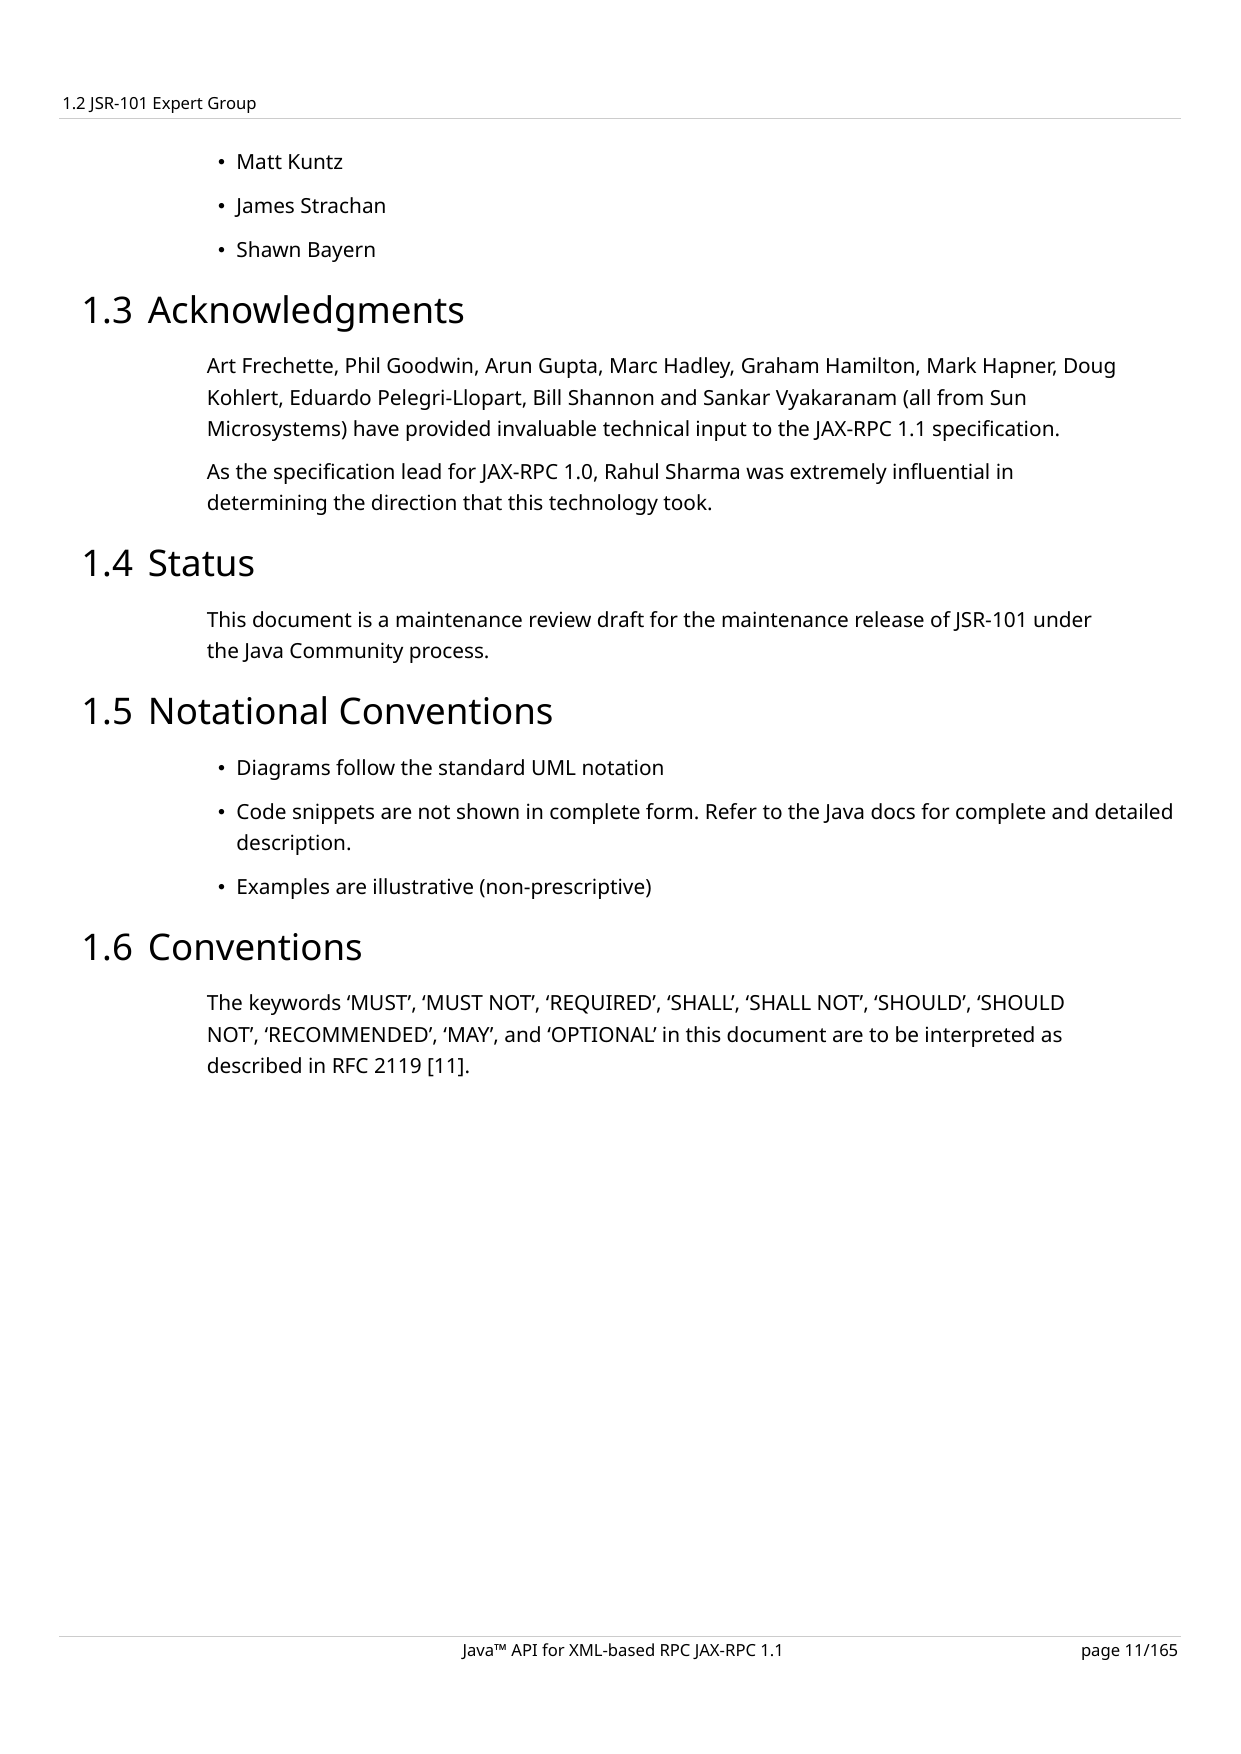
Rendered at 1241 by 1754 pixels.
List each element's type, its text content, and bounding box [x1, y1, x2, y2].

list Examples are illustrative (non-prescriptive) [221, 872, 1181, 900]
text The keywords ‘MUST’, ‘MUST NOT’, ‘REQUIRED’, ‘SHALL’, ‘SHALL NOT’, ‘SHOULD’, ‘SHOULD NOT’, ‘RECOMMENDED’, ‘MAY’, and ‘OPTIONAL’ in this document are to be interpreted as described in RFC 2119 [11]. [207, 988, 1122, 1079]
subtitle Status [133, 537, 1181, 587]
text As the specification lead for JAX-RPC 1.0, Rahul Sharma was extremely influential in determining the direction that this technology took. [207, 457, 1122, 517]
list Diagrams follow the standard UML notation [221, 753, 1181, 781]
list Matt Kuntz [221, 147, 1181, 176]
text This document is a maintenance review draft for the maintenance release of JSR-101 under the Java Community process. [207, 605, 1122, 665]
subtitle Acknowledgments [133, 284, 1181, 334]
subtitle Notational Conventions [133, 685, 1181, 735]
text Art Frechette, Phil Goodwin, Arun Gupta, Marc Hadley, Graham Hamilton, Mark Hapner, Doug Kohlert, Eduardo Pelegri-Llopart, Bill Shannon and Sankar Vyakaranam (all from Sun Microsystems) have provided invaluable technical input to the JAX-RPC 1.1 specification. [207, 352, 1122, 443]
list Code snippets are not shown in complete form. Refer to the Java docs for complete and detailed description. [221, 797, 1181, 856]
list Shawn Bayern [221, 235, 1181, 263]
subtitle Conventions [133, 921, 1181, 971]
list James Strachan [221, 191, 1181, 220]
